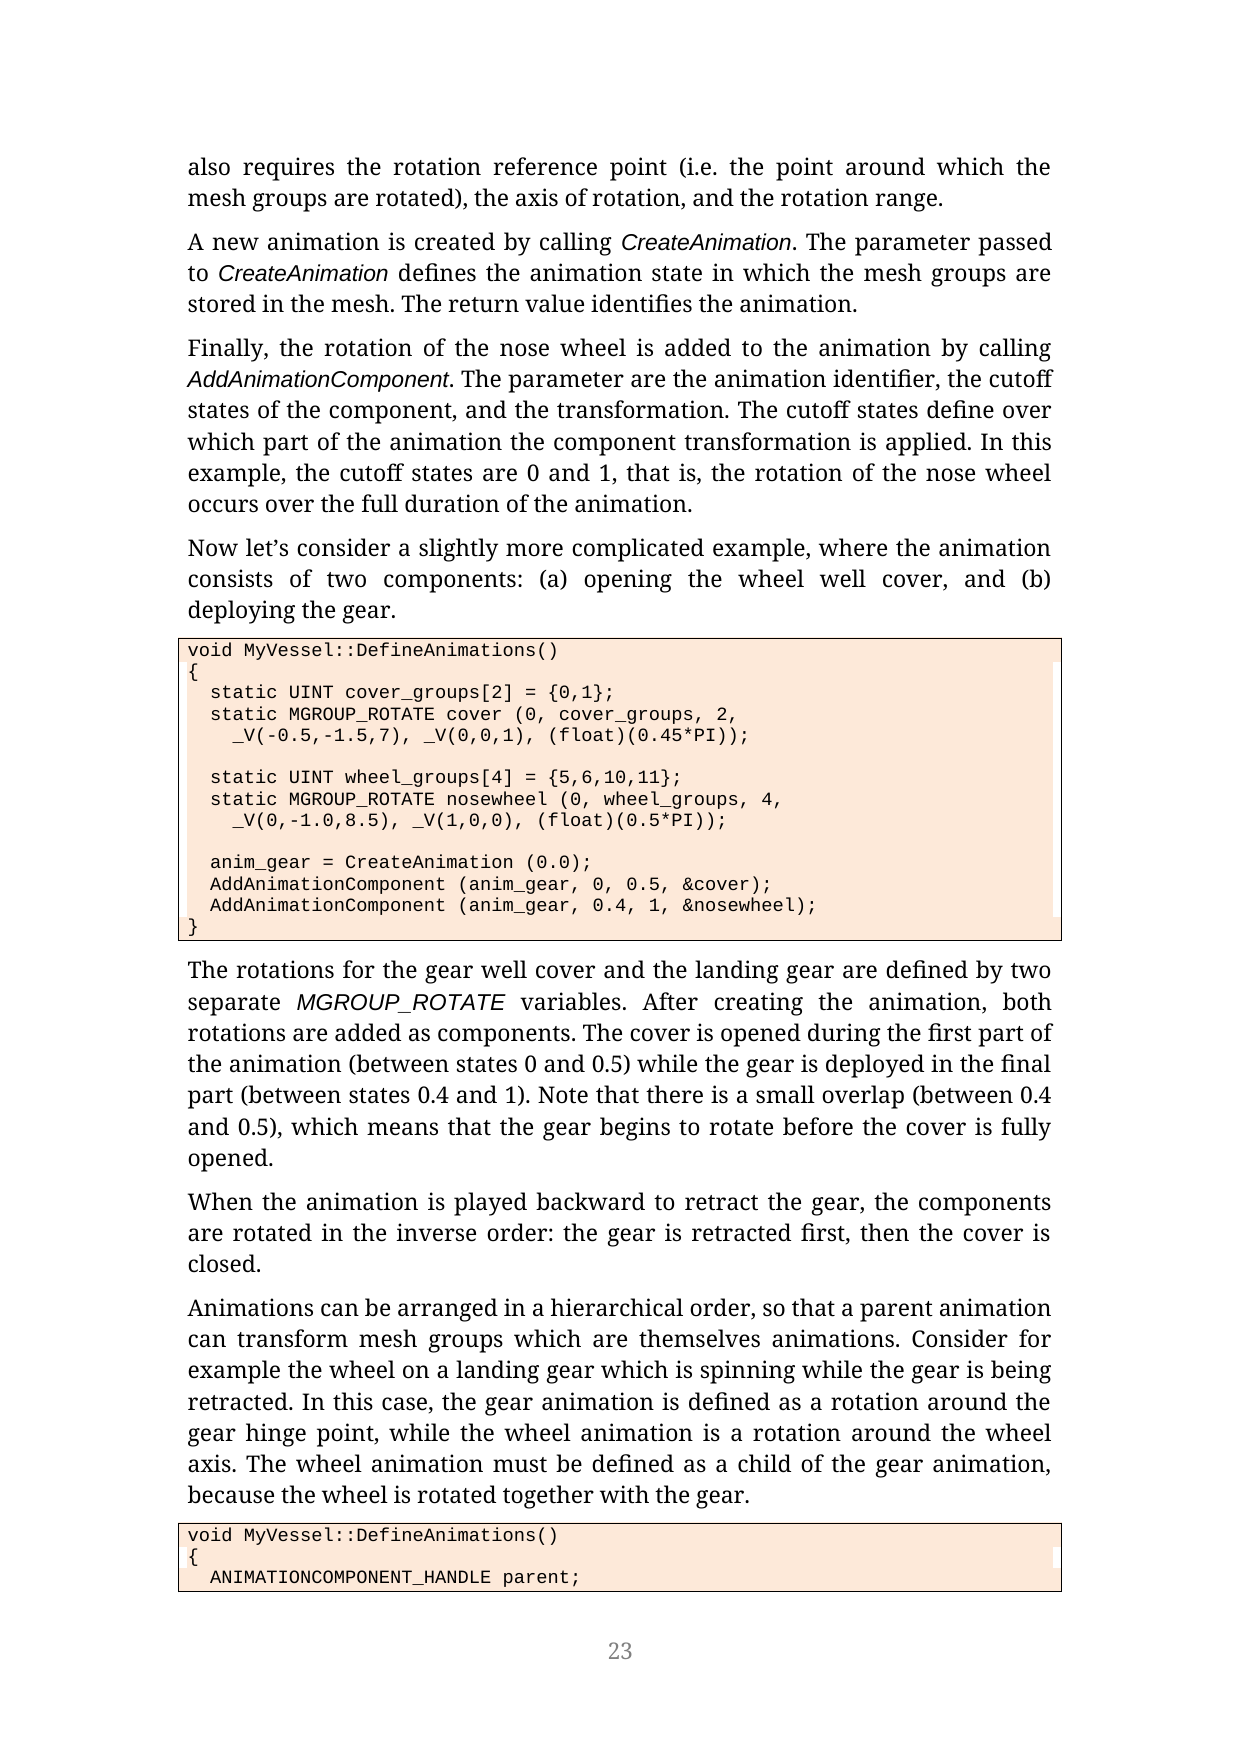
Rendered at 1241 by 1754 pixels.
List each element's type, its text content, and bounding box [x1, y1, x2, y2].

text static UINT cover_groups[2] = {0,1}; [187, 683, 1053, 704]
text anim_gear = CreateAnimation (0.0); [187, 853, 1053, 874]
text _V(0,-1.0,8.5), _V(1,0,0), (float)(0.5*PI)); [187, 811, 1053, 832]
text AddAnimationComponent (anim_gear, 0.4, 1, &nosewheel); [187, 896, 1053, 914]
text also requires the rotation reference point (i.e. the point around which the mesh groups are rotated), the axis of rotation, and the rotation range. [187, 150, 1053, 212]
text _V(-0.5,-1.5,7), _V(0,0,1), (float)(0.45*PI)); [187, 726, 1053, 747]
text { [187, 662, 1053, 683]
text Animations can be arranged in a hierarchical order, so that a parent animation can transform mesh groups which are themselves animations. Consider for example the wheel on a landing gear which is spinning while the gear is being retracted. In this case, the gear animation is defined as a rotation around the gear hinge point, while the wheel animation is a rotation around the wheel axis. The wheel animation must be defined as a child of the gear animation, because the wheel is rotated together with the gear. [187, 1291, 1053, 1510]
text } [179, 914, 1061, 940]
text Finally, the rotation of the nose wheel is added to the animation by calling AddAni­mationComponent. The parameter are the animation identifier, the cutoff states of the component, and the transformation. The cutoff states define over which part of the animation the component transformation is applied. In this example, the cutoff states are 0 and 1, that is, the rotation of the nose wheel occurs over the full duration of the animation. [187, 331, 1053, 519]
text static MGROUP_ROTATE cover (0, cover_groups, 2, [187, 704, 1053, 726]
text AddAnimationComponent (anim_gear, 0, 0.5, &cover); [187, 874, 1053, 896]
text static MGROUP_ROTATE nosewheel (0, wheel_groups, 4, [187, 789, 1053, 811]
text { [187, 1547, 1053, 1565]
text The rotations for the gear well cover and the landing gear are defined by two separate MGROUP_ROTATE variables. After creating the animation, both rotations are added as components. The cover is opened during the first part of the animation (between states 0 and 0.5) while the gear is deployed in the final part (between states 0.4 and 1). Note that there is a small overlap (between 0.4 and 0.5), which means that the gear begins to rotate before the cover is fully opened. [187, 954, 1053, 1172]
text When the animation is played backward to retract the gear, the components are ro­tated in the inverse order: the gear is retracted first, then the cover is closed. [187, 1185, 1053, 1279]
text ANIMATIONCOMPONENT_HANDLE parent; [179, 1565, 1061, 1591]
text void MyVessel::DefineAnimations() [179, 639, 1061, 662]
text static UINT wheel_groups[4] = {5,6,10,11}; [187, 768, 1053, 789]
text Now let’s consider a slightly more complicated example, where the animation con­sists of two components: (a) opening the wheel well cover, and (b) deploying the gear. [187, 531, 1053, 625]
text void MyVessel::DefineAnimations() [179, 1524, 1061, 1547]
text A new animation is created by calling CreateAnimation. The parameter passed to CreateAnimation defines the animation state in which the mesh groups are stored in the mesh. The return value identifies the animation. [187, 225, 1053, 319]
